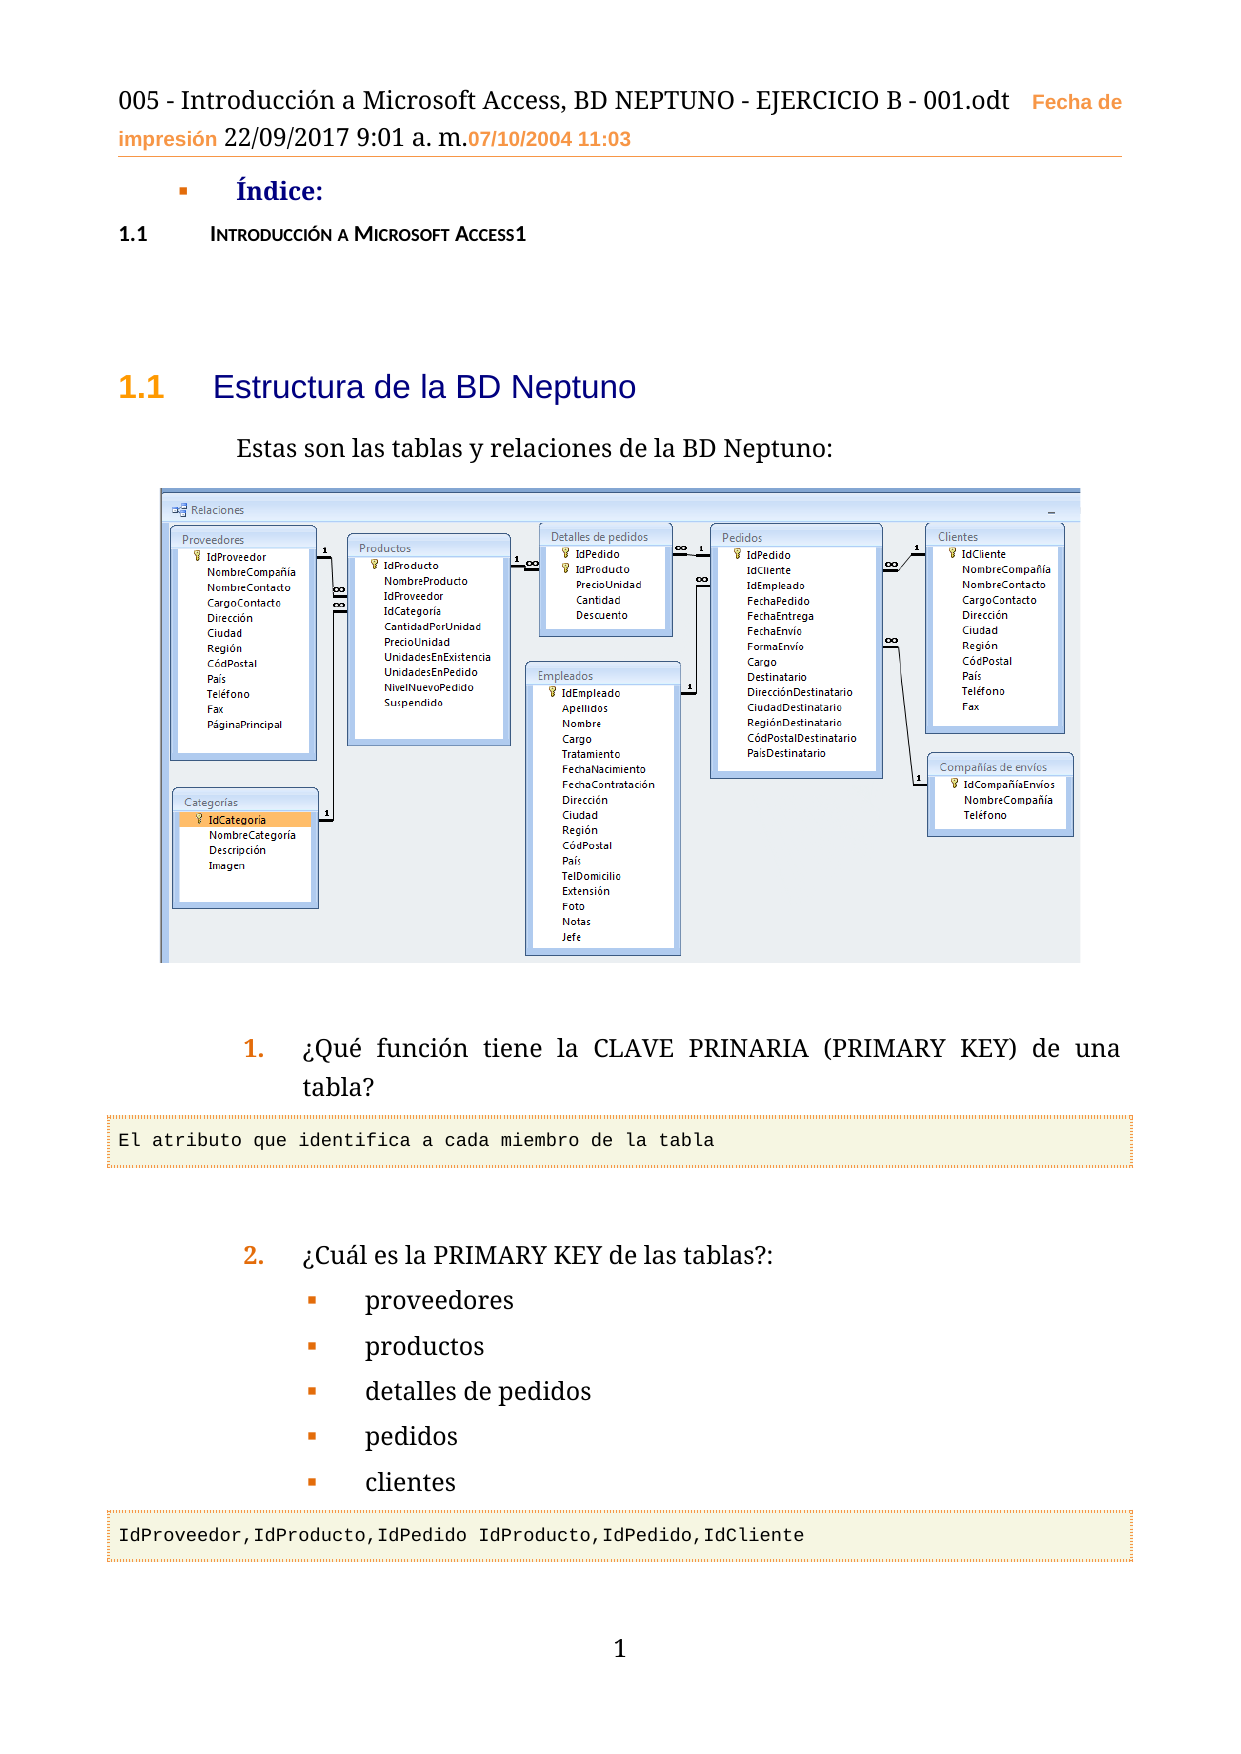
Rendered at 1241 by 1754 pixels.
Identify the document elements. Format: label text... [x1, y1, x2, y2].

subtitle Estructura de la BD Neptuno [118, 367, 1122, 406]
list detalles de pedidos [306, 1373, 1122, 1408]
text 1.1 Introducción a Microsoft Access1 [118, 219, 1122, 247]
list ¿Cuál es la PRIMARY KEY de las tablas?: [243, 1237, 1122, 1271]
list pedidos [306, 1419, 1122, 1453]
list clientes [306, 1464, 1122, 1498]
picture [159, 488, 1081, 963]
list productos [306, 1328, 1122, 1362]
list proveedores [306, 1283, 1122, 1317]
list Índice: [177, 174, 1122, 208]
text IdProveedor,IdProducto,IdPedido IdProducto,IdPedido,IdCliente [107, 1510, 1133, 1562]
list ¿Qué función tiene la CLAVE PRINARIA (PRIMARY KEY) de una tabla? [243, 1031, 1122, 1104]
text Estas son las tablas y relaciones de la BD Neptuno: [236, 430, 1122, 464]
text El atributo que identifica a cada miembro de la tabla [107, 1115, 1133, 1168]
